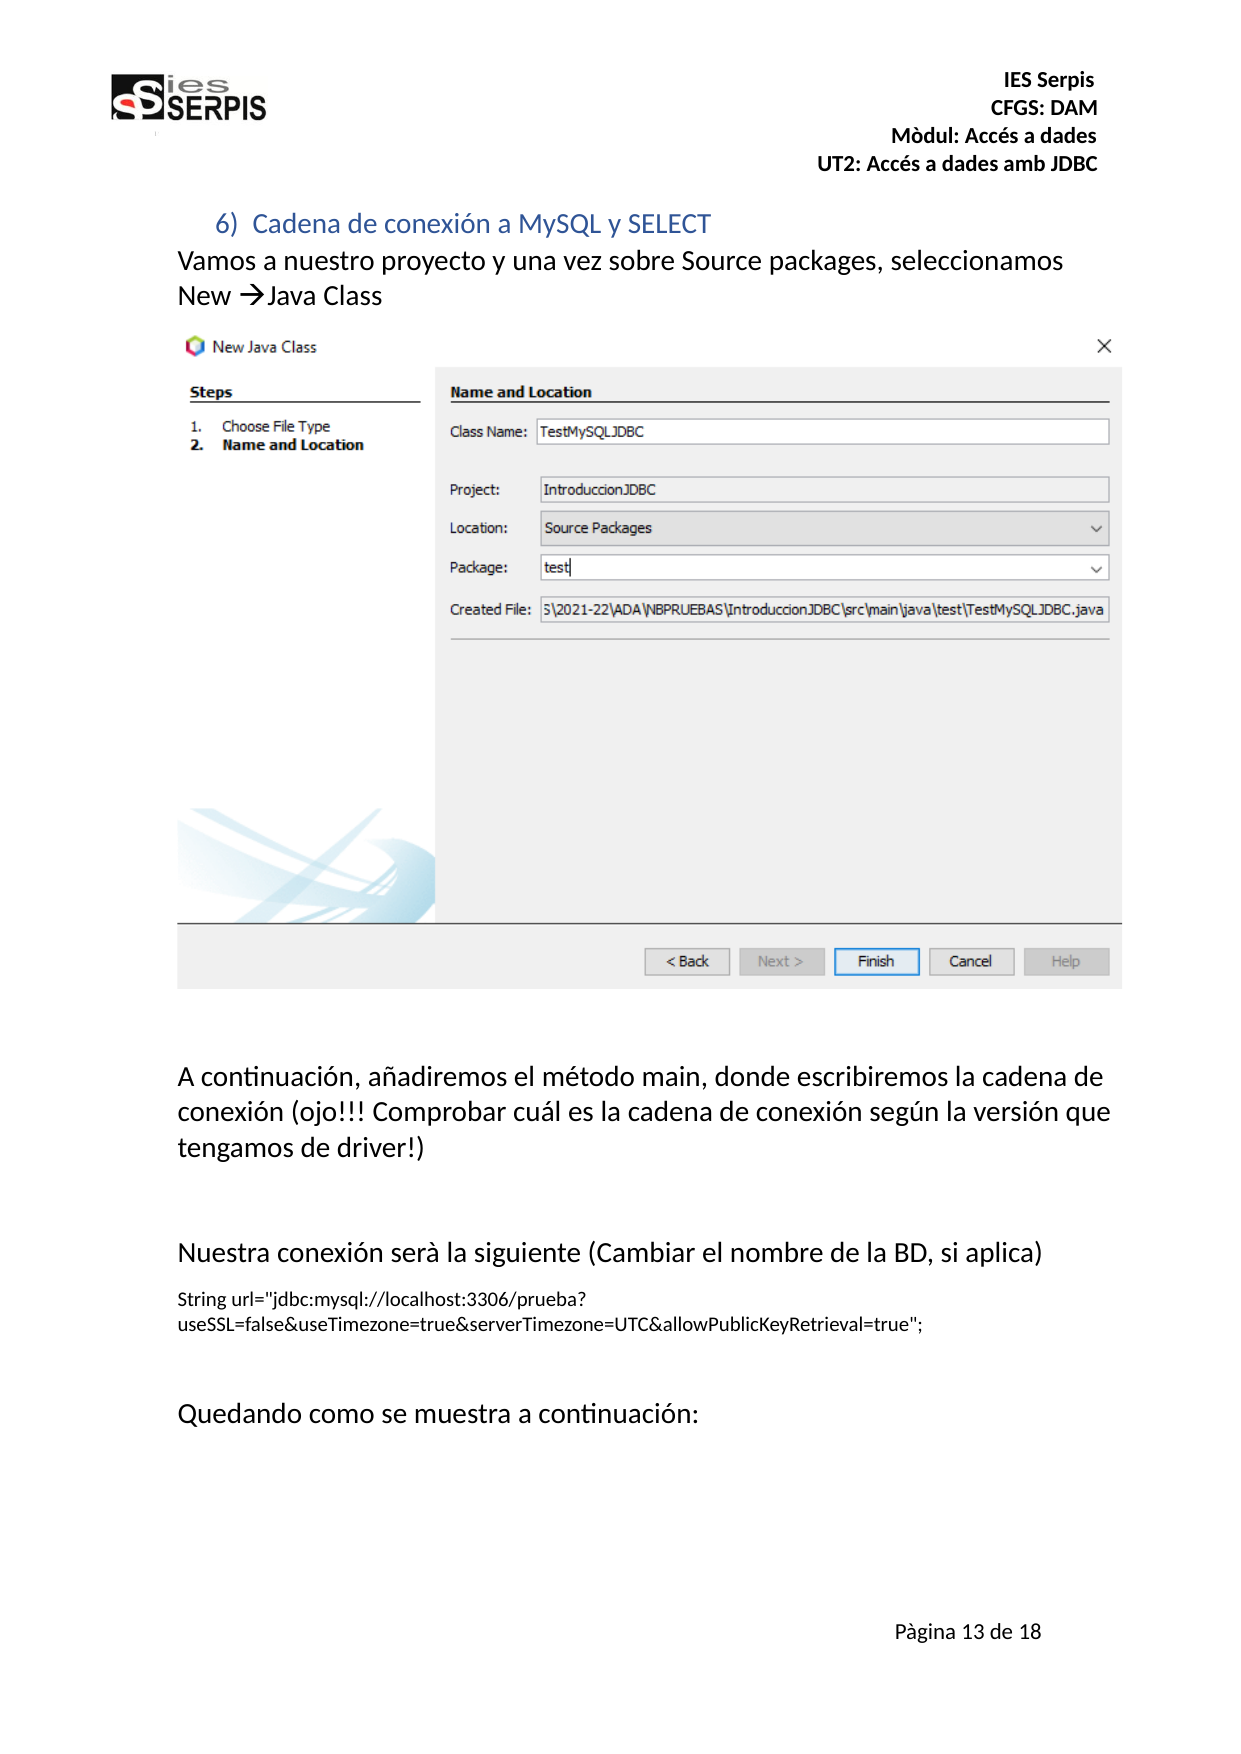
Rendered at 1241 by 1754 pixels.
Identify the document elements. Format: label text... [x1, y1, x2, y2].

text Nuestra conexión serà la siguiente (Cambiar el nombre de la BD, si aplica) [177, 1234, 1122, 1269]
text Vamos a nuestro proyecto y una vez sobre Source packages, seleccionamos New Java Class [177, 242, 1122, 313]
text Quedando como se muestra a continuación: [177, 1396, 1122, 1431]
subtitle Cadena de conexión a MySQL y SELECT [215, 206, 1122, 241]
text A continuación, añadiremos el método main, donde escribiremos la cadena de conexión (ojo!!! Comprobar cuál es la cadena de conexión según la versión que tengamos de driver!) [177, 1058, 1122, 1165]
text String url="jdbc:mysql://localhost:3306/prueba?useSSL=false&useTimezone=true&serverTimezone=UTC&allowPublicKeyRetrieval=true"; [177, 1286, 1122, 1337]
